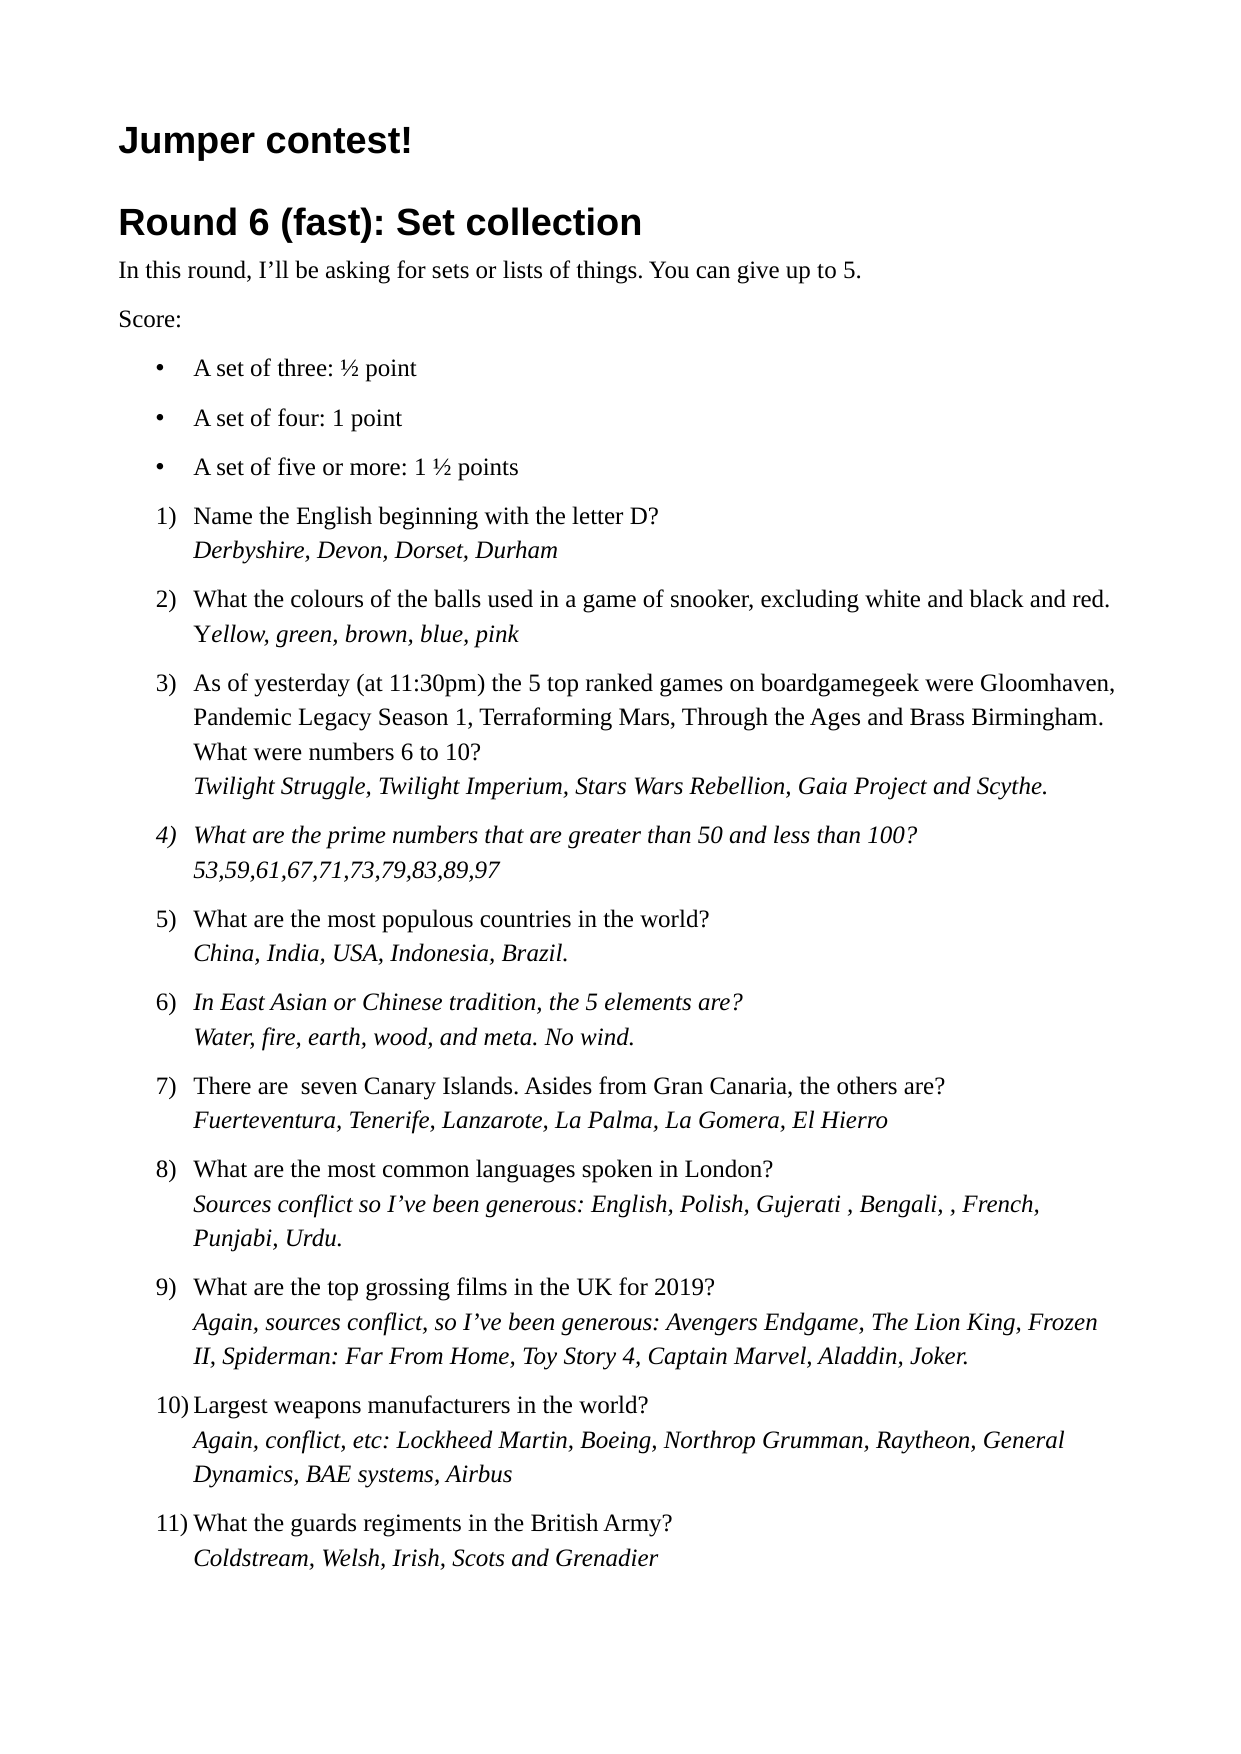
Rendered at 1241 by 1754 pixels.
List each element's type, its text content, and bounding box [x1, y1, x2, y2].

text In this round, I’ll be asking for sets or lists of things. You can give up to 5. [118, 255, 1122, 284]
list What are the prime numbers that are greater than 50 and less than 100?53,59,61,67,71,73,79,83,89,97 [156, 820, 1122, 883]
list A set of five or more: 1 ½ points [156, 452, 1122, 480]
list A set of four: 1 point [156, 403, 1122, 431]
text Score: [118, 304, 1122, 333]
list There are seven Canary Islands. Asides from Gran Canaria, the others are? Fuerteventura, Tenerife, Lanzarote, La Palma, La Gomera, El Hierro [156, 1071, 1122, 1134]
list A set of three: ½ point [156, 353, 1122, 382]
list As of yesterday (at 11:30pm) the 5 top ranked games on boardgamegeek were Gloomhaven, Pandemic Legacy Season 1, Terraforming Mars, Through the Ages and Brass Birmingham. What were numbers 6 to 10? Twilight Struggle, Twilight Imperium, Stars Wars Rebellion, Gaia Project and Scythe. [156, 668, 1122, 800]
list What the guards regiments in the British Army? Coldstream, Welsh, Irish, Scots and Grenadier [156, 1508, 1122, 1572]
subtitle Jumper contest! [118, 118, 1122, 162]
list Largest weapons manufacturers in the world? Again, conflict, etc: Lockheed Martin, Boeing, Northrop Grumman, Raytheon, General Dynamics, BAE systems, Airbus [156, 1391, 1122, 1488]
list In East Asian or Chinese tradition, the 5 elements are? Water, fire, earth, wood, and meta. No wind. [156, 987, 1122, 1051]
list What are the top grossing films in the UK for 2019? Again, sources conflict, so I’ve been generous: Avengers Endgame, The Lion King, Frozen II, Spiderman: Far From Home, Toy Story 4, Captain Marvel, Aladdin, Joker. [156, 1272, 1122, 1370]
list What the colours of the balls used in a game of snooker, excluding white and black and red. Yellow, green, brown, blue, pink [156, 584, 1122, 647]
list What are the most common languages spoken in London? Sources conflict so I’ve been generous: English, Polish, Gujerati , Bengali, , French, Punjabi, Urdu. [156, 1154, 1122, 1252]
subtitle Round 6 (fast): Set collection [118, 199, 1122, 243]
list What are the most populous countries in the world? China, India, USA, Indonesia, Brazil. [156, 904, 1122, 967]
list Name the English beginning with the letter D? Derbyshire, Devon, Dorset, Durham [156, 501, 1122, 564]
